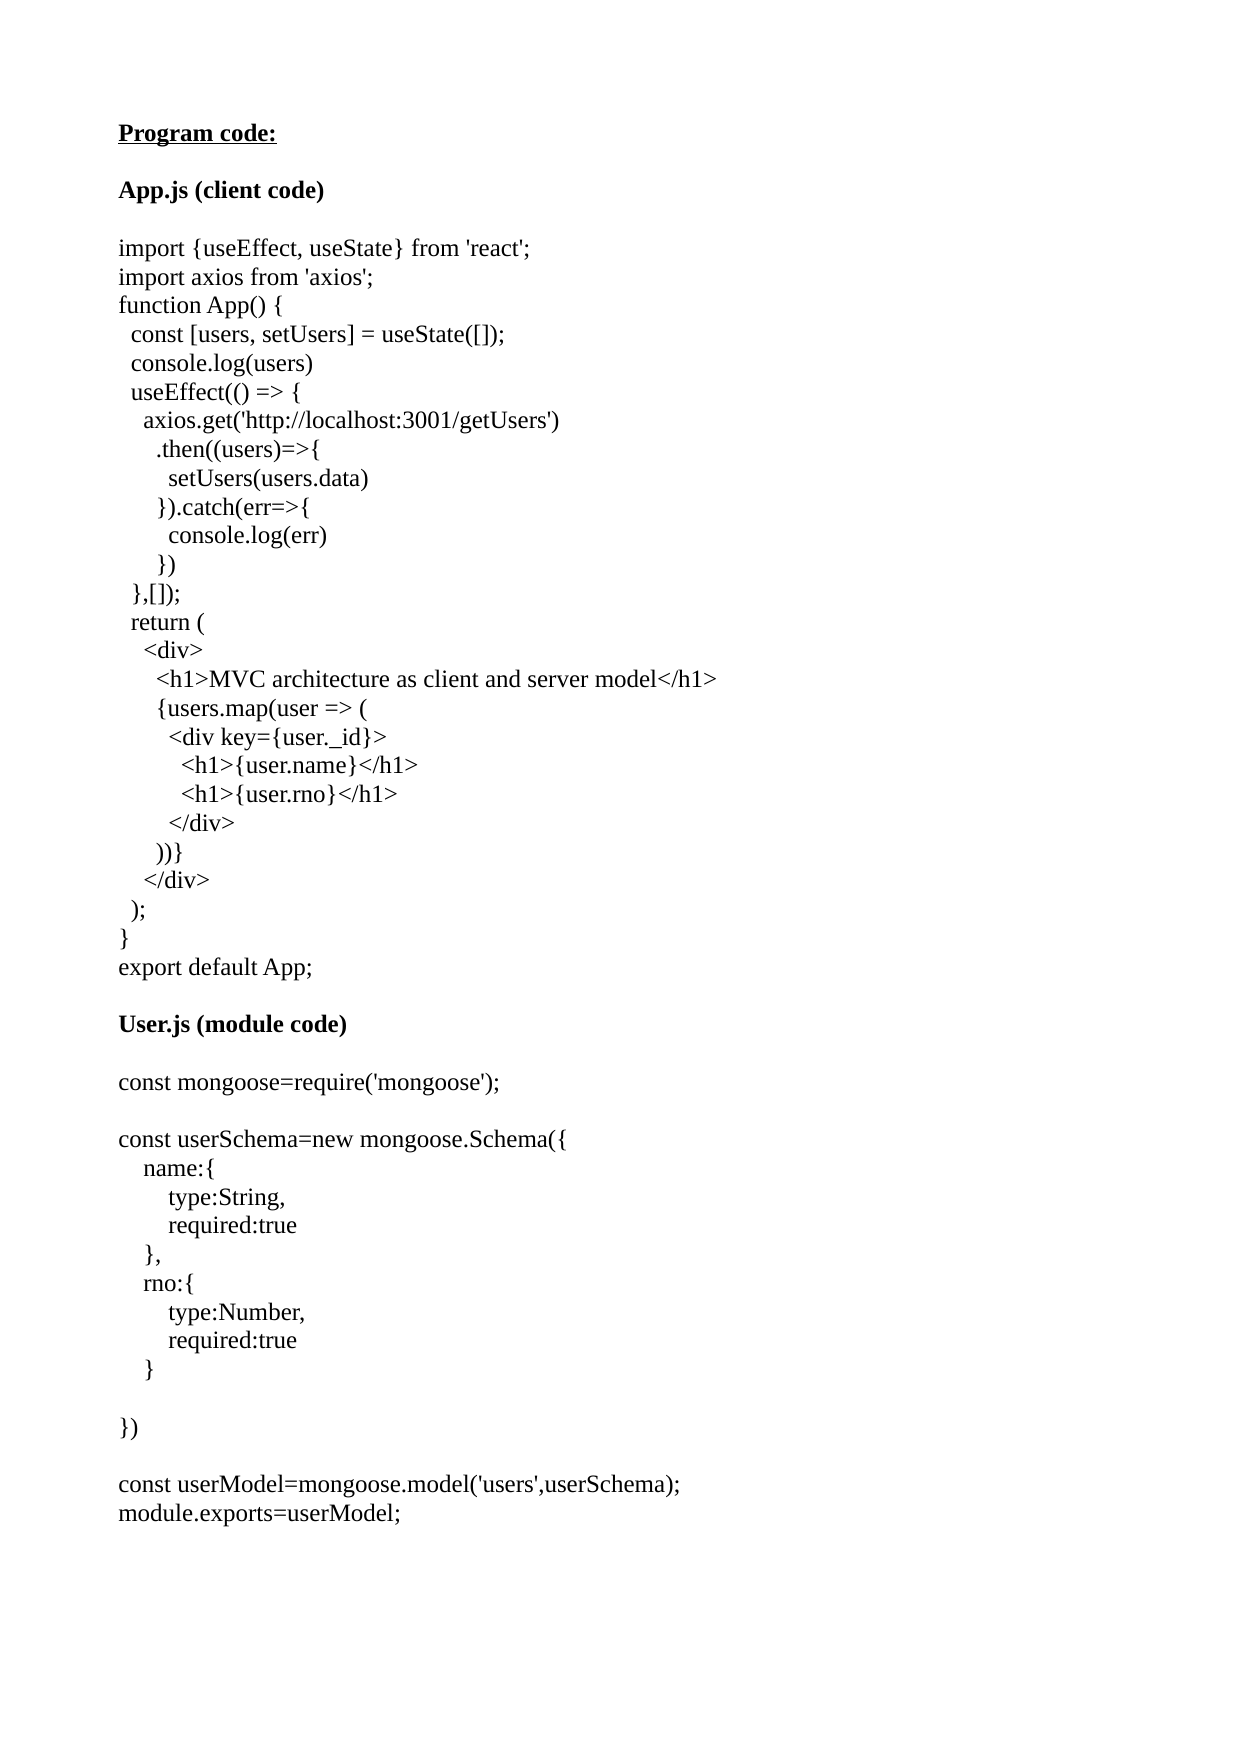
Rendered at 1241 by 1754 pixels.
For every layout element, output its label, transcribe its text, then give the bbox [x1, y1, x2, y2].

text }).catch(err=>{ [118, 492, 1122, 521]
text return ( [118, 607, 1122, 636]
text ))} [118, 837, 1122, 866]
text const [users, setUsers] = useState([]); [118, 319, 1122, 348]
text const userModel=mongoose.model('users',userSchema); [118, 1469, 1122, 1498]
text name:{ [118, 1153, 1122, 1182]
text type:Number, [118, 1297, 1122, 1326]
text Program code: [118, 118, 1122, 147]
text required:true [118, 1326, 1122, 1354]
text } [118, 923, 1122, 952]
text type:String, [118, 1182, 1122, 1211]
text App.js (client code) [118, 176, 1122, 204]
text <div key={user._id}> [118, 722, 1122, 751]
text <h1>{user.rno}</h1> [118, 779, 1122, 808]
text </div> [118, 808, 1122, 837]
text import {useEffect, useState} from 'react'; [118, 233, 1122, 262]
text },[]); [118, 578, 1122, 607]
text ); [118, 894, 1122, 923]
text setUsers(users.data) [118, 463, 1122, 492]
text <div> [118, 636, 1122, 664]
text module.exports=userModel; [118, 1498, 1122, 1527]
text const mongoose=require('mongoose'); [118, 1067, 1122, 1096]
text import axios from 'axios'; [118, 262, 1122, 291]
text .then((users)=>{ [118, 434, 1122, 463]
text }) [118, 1412, 1122, 1441]
text }, [118, 1239, 1122, 1268]
text rno:{ [118, 1268, 1122, 1297]
text User.js (module code) [118, 1009, 1122, 1038]
text <h1>{user.name}</h1> [118, 751, 1122, 779]
text </div> [118, 866, 1122, 894]
text {users.map(user => ( [118, 693, 1122, 722]
text required:true [118, 1211, 1122, 1239]
text axios.get('http://localhost:3001/getUsers') [118, 406, 1122, 434]
text <h1>MVC architecture as client and server model</h1> [118, 664, 1122, 693]
text console.log(users) [118, 348, 1122, 377]
text } [118, 1354, 1122, 1383]
text useEffect(() => { [118, 377, 1122, 406]
text export default App; [118, 952, 1122, 981]
text const userSchema=new mongoose.Schema({ [118, 1124, 1122, 1153]
text }) [118, 549, 1122, 578]
text console.log(err) [118, 521, 1122, 549]
text function App() { [118, 291, 1122, 319]
